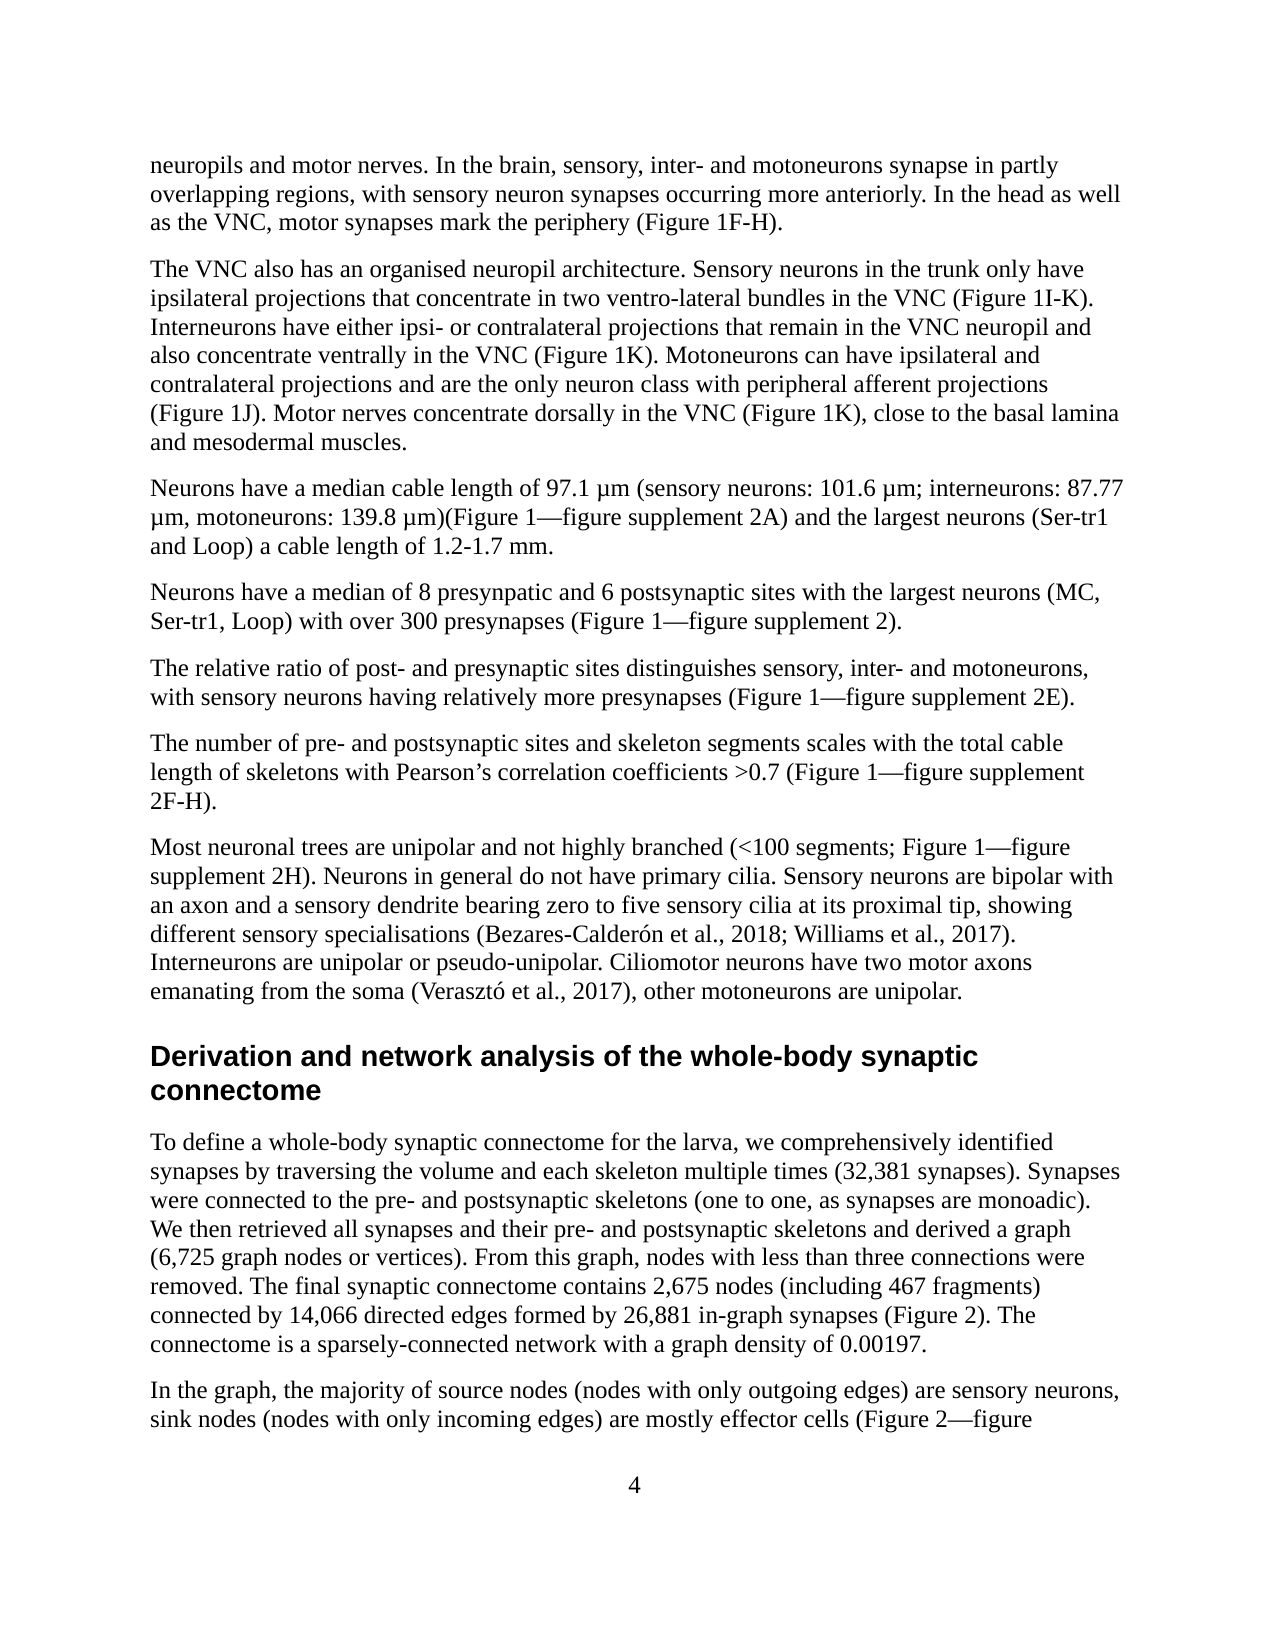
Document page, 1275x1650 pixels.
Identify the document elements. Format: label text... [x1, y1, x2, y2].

text Neurons have a median cable length of 97.1 µm (sensory neurons: 101.6 µm; interneurons: 87.77 µm, motoneurons: 139.8 µm)(Figure 1—figure supplement 2A) and the largest neurons (Ser-tr1 and Loop) a cable length of 1.2-1.7 mm. [150, 473, 1125, 559]
text Neurons have a median of 8 presynpatic and 6 postsynaptic sites with the largest neurons (MC, Ser-tr1, Loop) with over 300 presynapses (Figure 1—figure supplement 2). [150, 577, 1125, 635]
text The number of pre- and postsynaptic sites and skeleton segments scales with the total cable length of skeletons with Pearson’s correlation coefficients >0.7 (Figure 1—figure supplement 2F-H). [150, 728, 1125, 814]
text The relative ratio of post- and presynaptic sites distinguishes sensory, inter- and motoneurons, with sensory neurons having relatively more presynapses (Figure 1—figure supplement 2E). [150, 653, 1125, 710]
text In the graph, the majority of source nodes (nodes with only outgoing edges) are sensory neurons, sink nodes (nodes with only incoming edges) are mostly effector cells (Figure 2—figure [150, 1375, 1125, 1433]
text To define a whole-body synaptic connectome for the larva, we comprehensively identified synapses by traversing the volume and each skeleton multiple times (32,381 synapses). Synapses were connected to the pre- and postsynaptic skeletons (one to one, as synapses are monoadic). We then retrieved all synapses and their pre- and postsynaptic skeletons and derived a graph (6,725 graph nodes or vertices). From this graph, nodes with less than three connections were removed. The final synaptic connectome contains 2,675 nodes (including 467 fragments) connected by 14,066 directed edges formed by 26,881 in-graph synapses (Figure 2). The connectome is a sparsely-connected network with a graph density of 0.00197. [150, 1127, 1125, 1357]
text The VNC also has an organised neuropil architecture. Sensory neurons in the trunk only have ipsilateral projections that concentrate in two ventro-lateral bundles in the VNC (Figure 1I-K). Interneurons have either ipsi- or contralateral projections that remain in the VNC neuropil and also concentrate ventrally in the VNC (Figure 1K). Motoneurons can have ipsilateral and contralateral projections and are the only neuron class with peripheral afferent projections (Figure 1J). Motor nerves concentrate dorsally in the VNC (Figure 1K), close to the basal lamina and mesodermal muscles. [150, 254, 1125, 455]
text neuropils and motor nerves. In the brain, sensory, inter- and motoneurons synapse in partly overlapping regions, with sensory neuron synapses occurring more anteriorly. In the head as well as the VNC, motor synapses mark the periphery (Figure 1F-H). [150, 150, 1125, 236]
text Most neuronal trees are unipolar and not highly branched (<100 segments; Figure 1—figure supplement 2H). Neurons in general do not have primary cilia. Sensory neurons are bipolar with an axon and a sensory dendrite bearing zero to five sensory cilia at its proximal tip, showing different sensory specialisations (Bezares-Calderón et al., 2018; Williams et al., 2017). Interneurons are unipolar or pseudo-unipolar. Ciliomotor neurons have two motor axons emanating from the soma (Verasztó et al., 2017), other motoneurons are unipolar. [150, 832, 1125, 1005]
subtitle Derivation and network analysis of the whole-body synaptic connectome [150, 1039, 1125, 1106]
